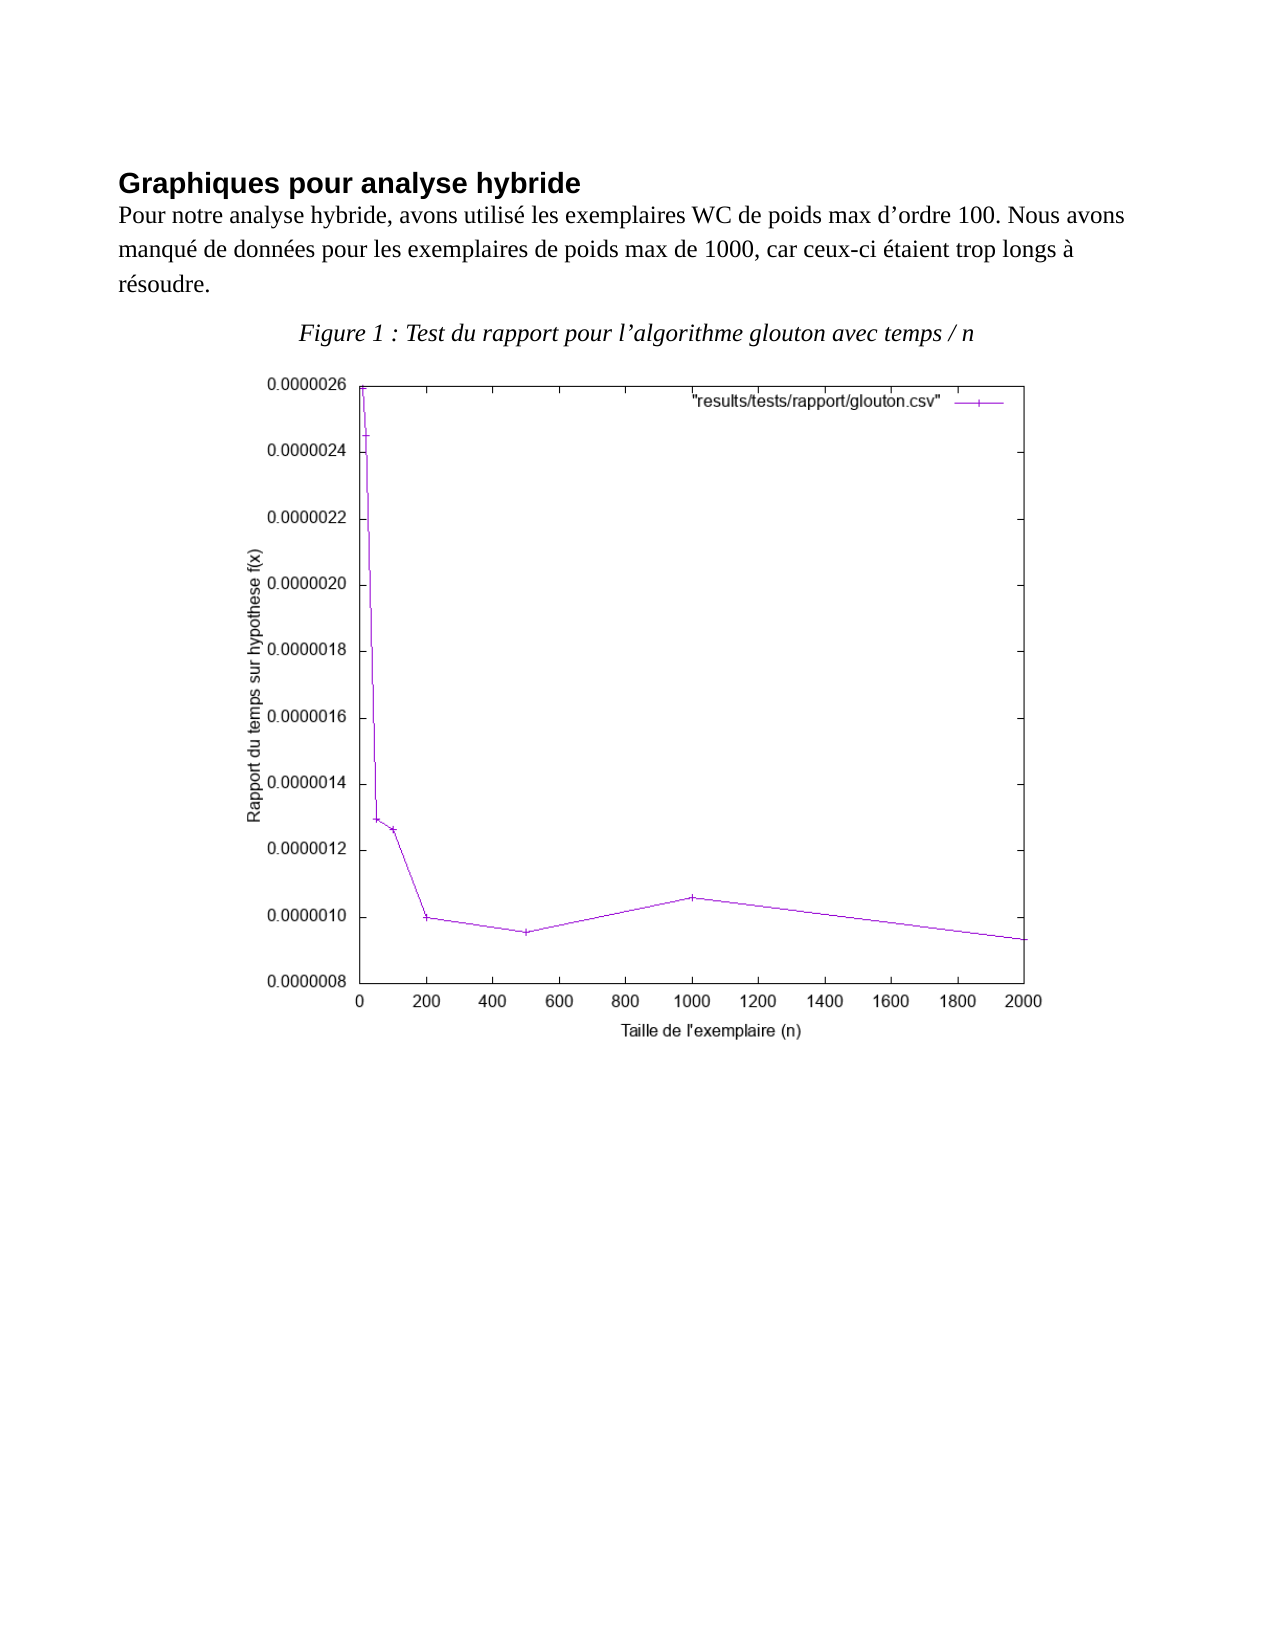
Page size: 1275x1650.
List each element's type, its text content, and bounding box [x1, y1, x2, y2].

subtitle Graphiques pour analyse hybride [118, 166, 1157, 200]
text Pour notre analyse hybride, avons utilisé les exemplaires WC de poids max d’ordre 100. Nous avons manqué de données pour les exemplaires de poids max de 1000, car ceux-ci étaient trop longs à résoudre. [118, 200, 1157, 297]
text Figure 1 : Test du rapport pour l’algorithme glouton avec temps / n [118, 318, 1157, 347]
